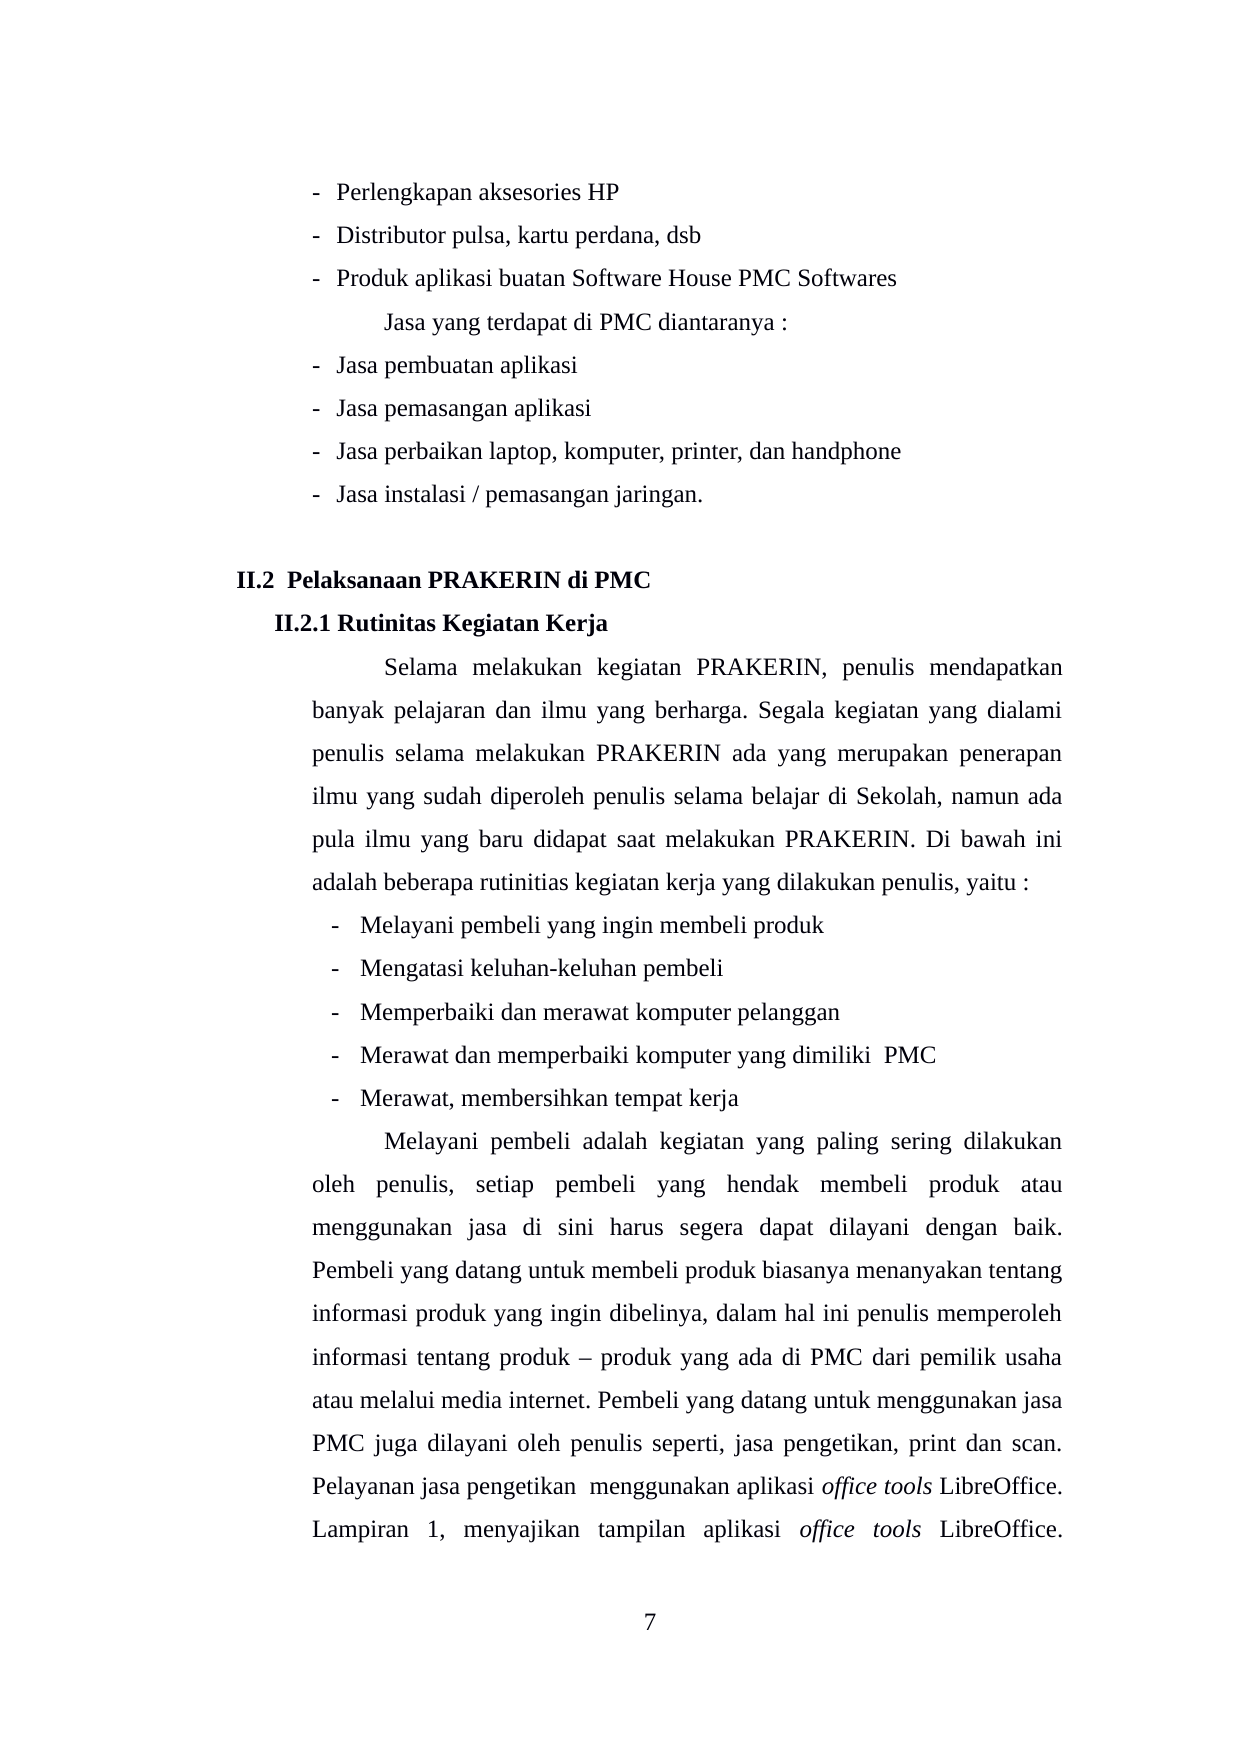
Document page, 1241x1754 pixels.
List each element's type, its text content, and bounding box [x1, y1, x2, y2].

text - Produk aplikasi buatan Software House PMC Softwares [274, 263, 1063, 292]
list - Melayani pembeli yang ingin membeli produk [331, 910, 1063, 939]
text - Perlengkapan aksesories HP [274, 177, 1063, 206]
list - Merawat, membersihkan tempat kerja [331, 1083, 1063, 1112]
text - Jasa pembuatan aplikasi [274, 350, 1063, 378]
text Jasa yang terdapat di PMC diantaranya : [319, 307, 1063, 335]
list - Mengatasi keluhan-keluhan pembeli [331, 953, 1063, 982]
list II.2 Pelaksanaan PRAKERIN di PMC [236, 565, 1063, 594]
text - Jasa perbaikan laptop, komputer, printer, dan handphone [274, 436, 1063, 465]
list Melayani pembeli adalah kegiatan yang paling sering dilakukan oleh penulis, setiap pembeli yang hendak membeli produk atau menggunakan jasa di sini harus segera dapat dilayani dengan baik. Pembeli yang datang untuk membeli produk biasanya menanyakan tentang informasi produk yang ingin dibelinya, dalam hal ini penulis memperoleh informasi tentang produk – produk yang ada di PMC dari pemilik usaha atau melalui media internet. Pembeli yang datang untuk menggunakan jasa PMC juga dilayani oleh penulis seperti, jasa pengetikan, print dan scan. Pelayanan jasa pengetikan menggunakan aplikasi office tools LibreOffice. Lampiran 1, menyajikan tampilan aplikasi office tools LibreOffice. [312, 1126, 1063, 1543]
list - Merawat dan memperbaiki komputer yang dimiliki PMC [331, 1040, 1063, 1068]
text - Jasa pemasangan aplikasi [274, 393, 1063, 422]
list - Memperbaiki dan merawat komputer pelanggan [331, 997, 1063, 1025]
list Selama melakukan kegiatan PRAKERIN, penulis mendapatkan banyak pelajaran dan ilmu yang berharga. Segala kegiatan yang dialami penulis selama melakukan PRAKERIN ada yang merupakan penerapan ilmu yang sudah diperoleh penulis selama belajar di Sekolah, namun ada pula ilmu yang baru didapat saat melakukan PRAKERIN. Di bawah ini adalah beberapa rutinitias kegiatan kerja yang dilakukan penulis, yaitu : [312, 652, 1063, 896]
text - Distributor pulsa, kartu perdana, dsb [274, 220, 1063, 249]
list II.2.1 Rutinitas Kegiatan Kerja [274, 608, 1063, 637]
text - Jasa instalasi / pemasangan jaringan. [274, 479, 1063, 508]
